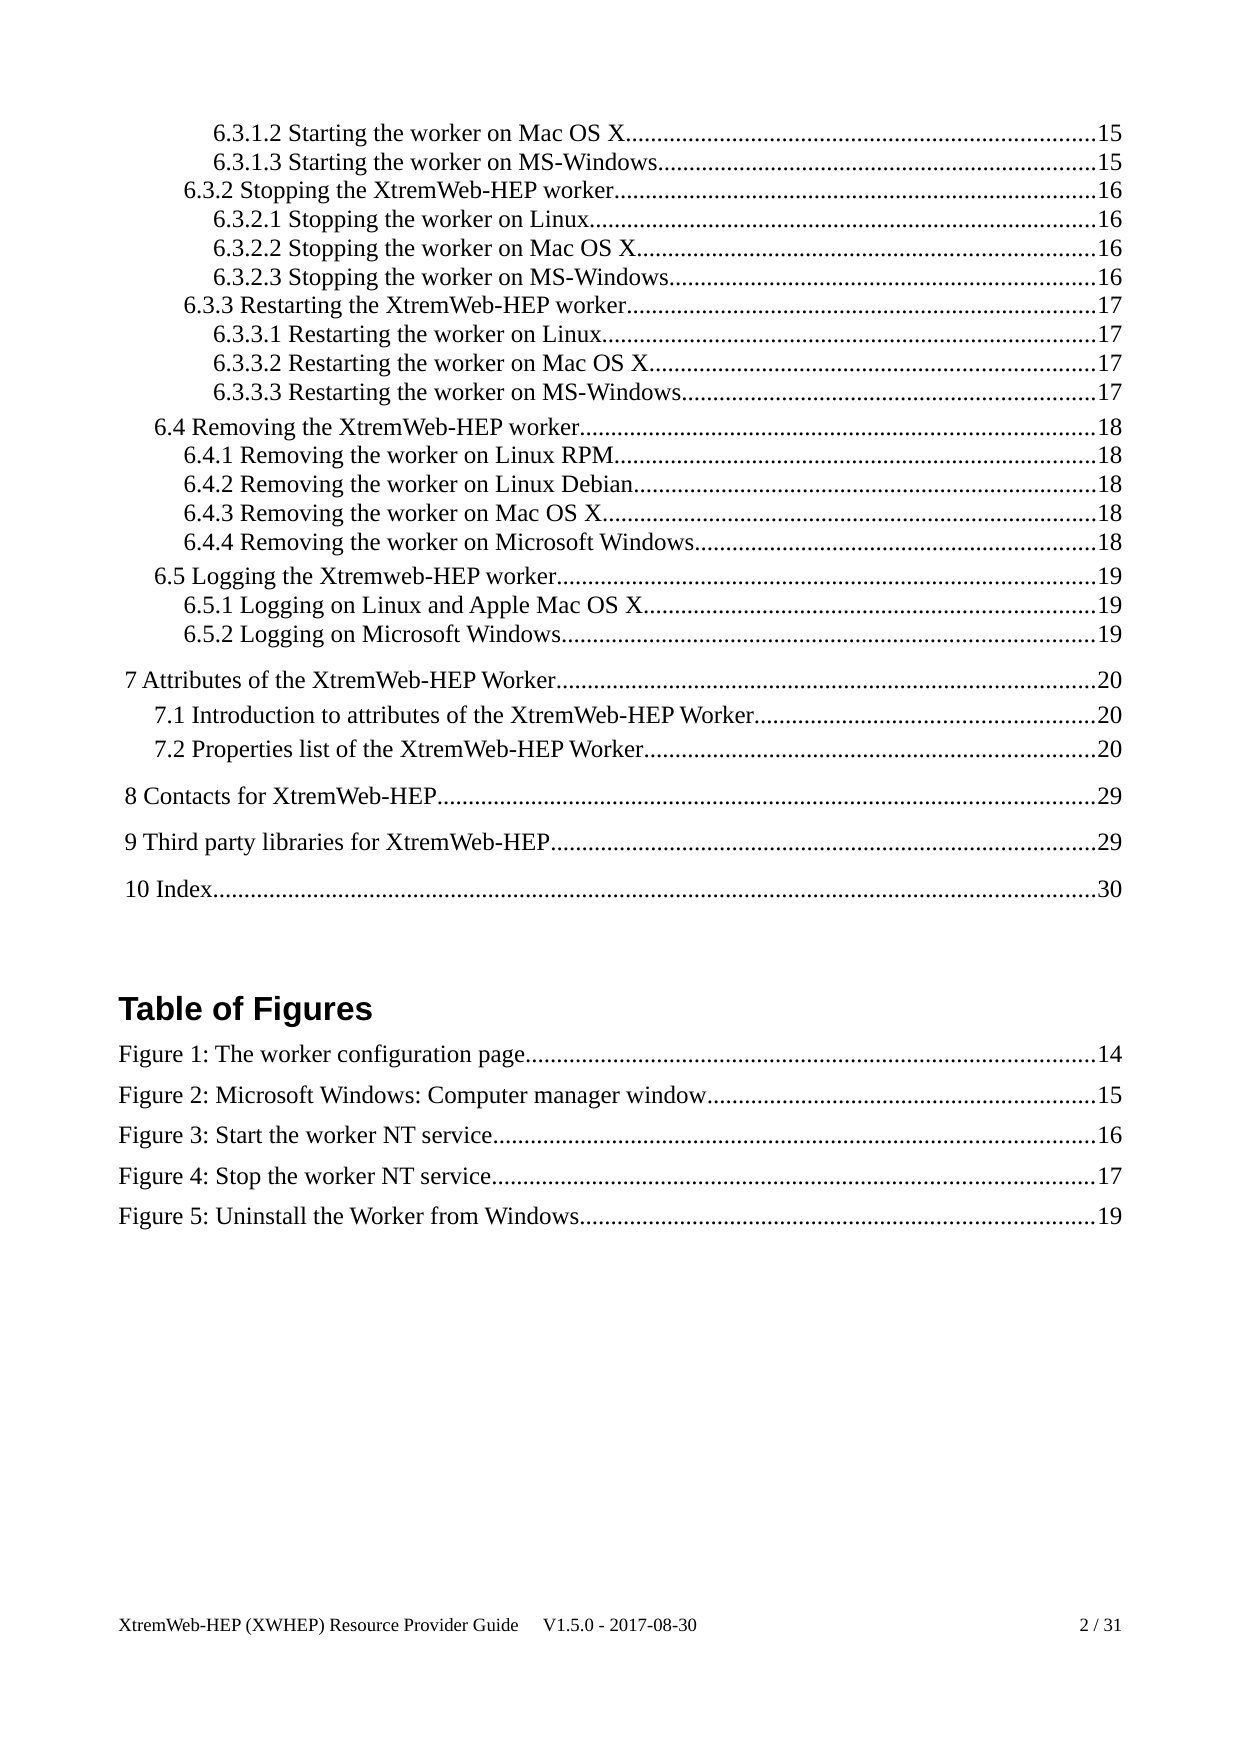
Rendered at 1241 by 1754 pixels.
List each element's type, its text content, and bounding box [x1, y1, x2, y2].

subtitle Table of Figures [118, 989, 1122, 1027]
text 6.3.2.1 Stopping the worker on Linux 16 [207, 204, 1122, 233]
text 6.3.3.2 Restarting the worker on Mac OS X 17 [207, 348, 1122, 377]
text 6.4.4 Removing the worker on Microsoft Windows 18 [177, 527, 1122, 555]
text 6.3.3.3 Restarting the worker on MS-Windows 17 [207, 377, 1122, 406]
text 10 Index 30 [118, 874, 1122, 903]
text 6.3.2.2 Stopping the worker on Mac OS X 16 [207, 233, 1122, 262]
text 6.3.3 Restarting the XtremWeb-HEP worker 17 [177, 291, 1122, 319]
text 6.4.1 Removing the worker on Linux RPM 18 [177, 440, 1122, 469]
text Figure 2: Microsoft Windows: Computer manager window 15 [118, 1080, 1122, 1108]
text 7.2 Properties list of the XtremWeb-HEP Worker 20 [148, 734, 1122, 763]
text Figure 3: Start the worker NT service 16 [118, 1120, 1122, 1149]
text 7 Attributes of the XtremWeb-HEP Worker 20 [118, 665, 1122, 694]
text 6.5 Logging the Xtremweb-HEP worker 19 [148, 561, 1122, 590]
text 8 Contacts for XtremWeb-HEP 29 [118, 781, 1122, 810]
text 6.4.2 Removing the worker on Linux Debian 18 [177, 469, 1122, 498]
text 6.3.3.1 Restarting the worker on Linux 17 [207, 319, 1122, 348]
text 6.4 Removing the XtremWeb-HEP worker 18 [148, 412, 1122, 440]
text 6.3.2 Stopping the XtremWeb-HEP worker 16 [177, 176, 1122, 204]
text 6.5.1 Logging on Linux and Apple Mac OS X 19 [177, 590, 1122, 619]
text 6.5.2 Logging on Microsoft Windows 19 [177, 619, 1122, 647]
text 6.4.3 Removing the worker on Mac OS X 18 [177, 498, 1122, 527]
text 7.1 Introduction to attributes of the XtremWeb-HEP Worker 20 [148, 700, 1122, 729]
text Figure 4: Stop the worker NT service 17 [118, 1161, 1122, 1189]
text 6.3.1.3 Starting the worker on MS-Windows 15 [207, 147, 1122, 176]
text 6.3.2.3 Stopping the worker on MS-Windows 16 [207, 262, 1122, 291]
text 9 Third party libraries for XtremWeb-HEP 29 [118, 827, 1122, 856]
text 6.3.1.2 Starting the worker on Mac OS X 15 [207, 118, 1122, 147]
text Figure 5: Uninstall the Worker from Windows 19 [118, 1201, 1122, 1230]
text Figure 1: The worker configuration page 14 [118, 1039, 1122, 1068]
